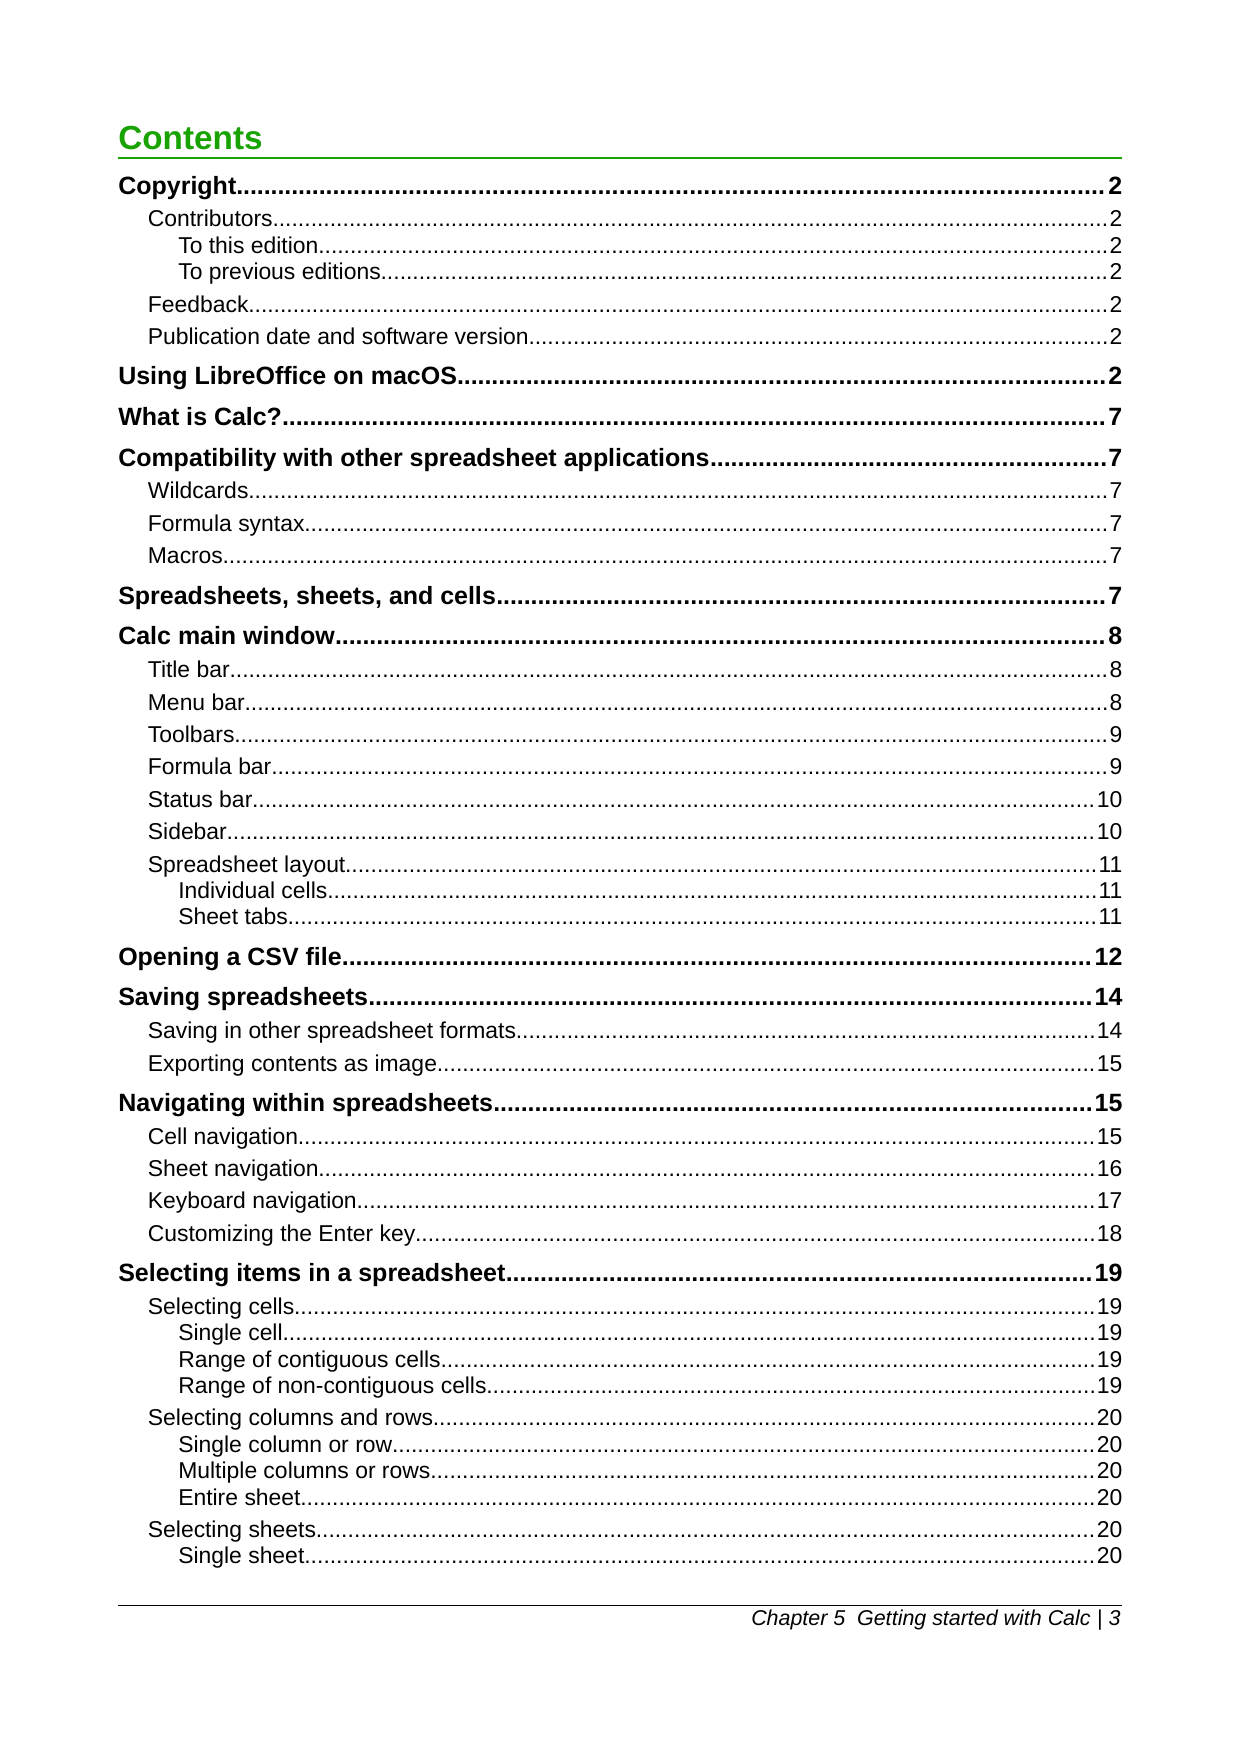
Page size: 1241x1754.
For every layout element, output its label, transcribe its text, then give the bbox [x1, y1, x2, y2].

text Opening a CSV file 12 [118, 942, 1122, 970]
text Publication date and software version 2 [148, 323, 1122, 349]
text Selecting cells 19 [148, 1293, 1122, 1319]
text Range of non-contiguous cells 19 [178, 1372, 1122, 1398]
text Using LibreOffice on macOS 2 [118, 361, 1122, 390]
text Calc main window 8 [118, 621, 1122, 650]
text Status bar 10 [148, 786, 1122, 812]
text Multiple columns or rows 20 [178, 1457, 1122, 1483]
text Menu bar 8 [148, 688, 1122, 715]
text To previous editions 2 [178, 258, 1122, 284]
text Individual cells 11 [178, 877, 1122, 903]
text Keyboard navigation 17 [148, 1187, 1122, 1214]
text Exporting contents as image 15 [148, 1049, 1122, 1076]
text Sheet navigation 16 [148, 1155, 1122, 1181]
text Spreadsheets, sheets, and cells 7 [118, 581, 1122, 609]
text Single cell 19 [178, 1319, 1122, 1346]
text Selecting sheets 20 [148, 1516, 1122, 1542]
text Feedback 2 [148, 291, 1122, 317]
text Formula syntax 7 [148, 510, 1122, 536]
text Saving in other spreadsheet formats 14 [148, 1017, 1122, 1043]
text Compatibility with other spreadsheet applications 7 [118, 443, 1122, 471]
text Contributors 2 [148, 205, 1122, 232]
text Title bar 8 [148, 656, 1122, 682]
text Range of contiguous cells 19 [178, 1346, 1122, 1372]
text Sidebar 10 [148, 818, 1122, 844]
text Entire sheet 20 [178, 1483, 1122, 1510]
text Wildcards 7 [148, 477, 1122, 504]
text Toolbars 9 [148, 721, 1122, 747]
text Cell navigation 15 [148, 1123, 1122, 1149]
text Copyright 2 [118, 171, 1122, 199]
text Selecting columns and rows 20 [148, 1404, 1122, 1431]
text Saving spreadsheets 14 [118, 982, 1122, 1011]
text What is Calc? 7 [118, 402, 1122, 431]
text Customizing the Enter key 18 [148, 1220, 1122, 1246]
text Spreadsheet layout 11 [148, 851, 1122, 877]
text To this edition 2 [178, 232, 1122, 258]
text Navigating within spreadsheets 15 [118, 1088, 1122, 1117]
text Formula bar 9 [148, 753, 1122, 780]
subtitle Contents [118, 118, 1122, 157]
text Macros 7 [148, 542, 1122, 569]
text Single sheet 20 [178, 1542, 1122, 1568]
text Single column or row 20 [178, 1431, 1122, 1457]
text Selecting items in a spreadsheet 19 [118, 1258, 1122, 1287]
text Sheet tabs 11 [178, 903, 1122, 929]
